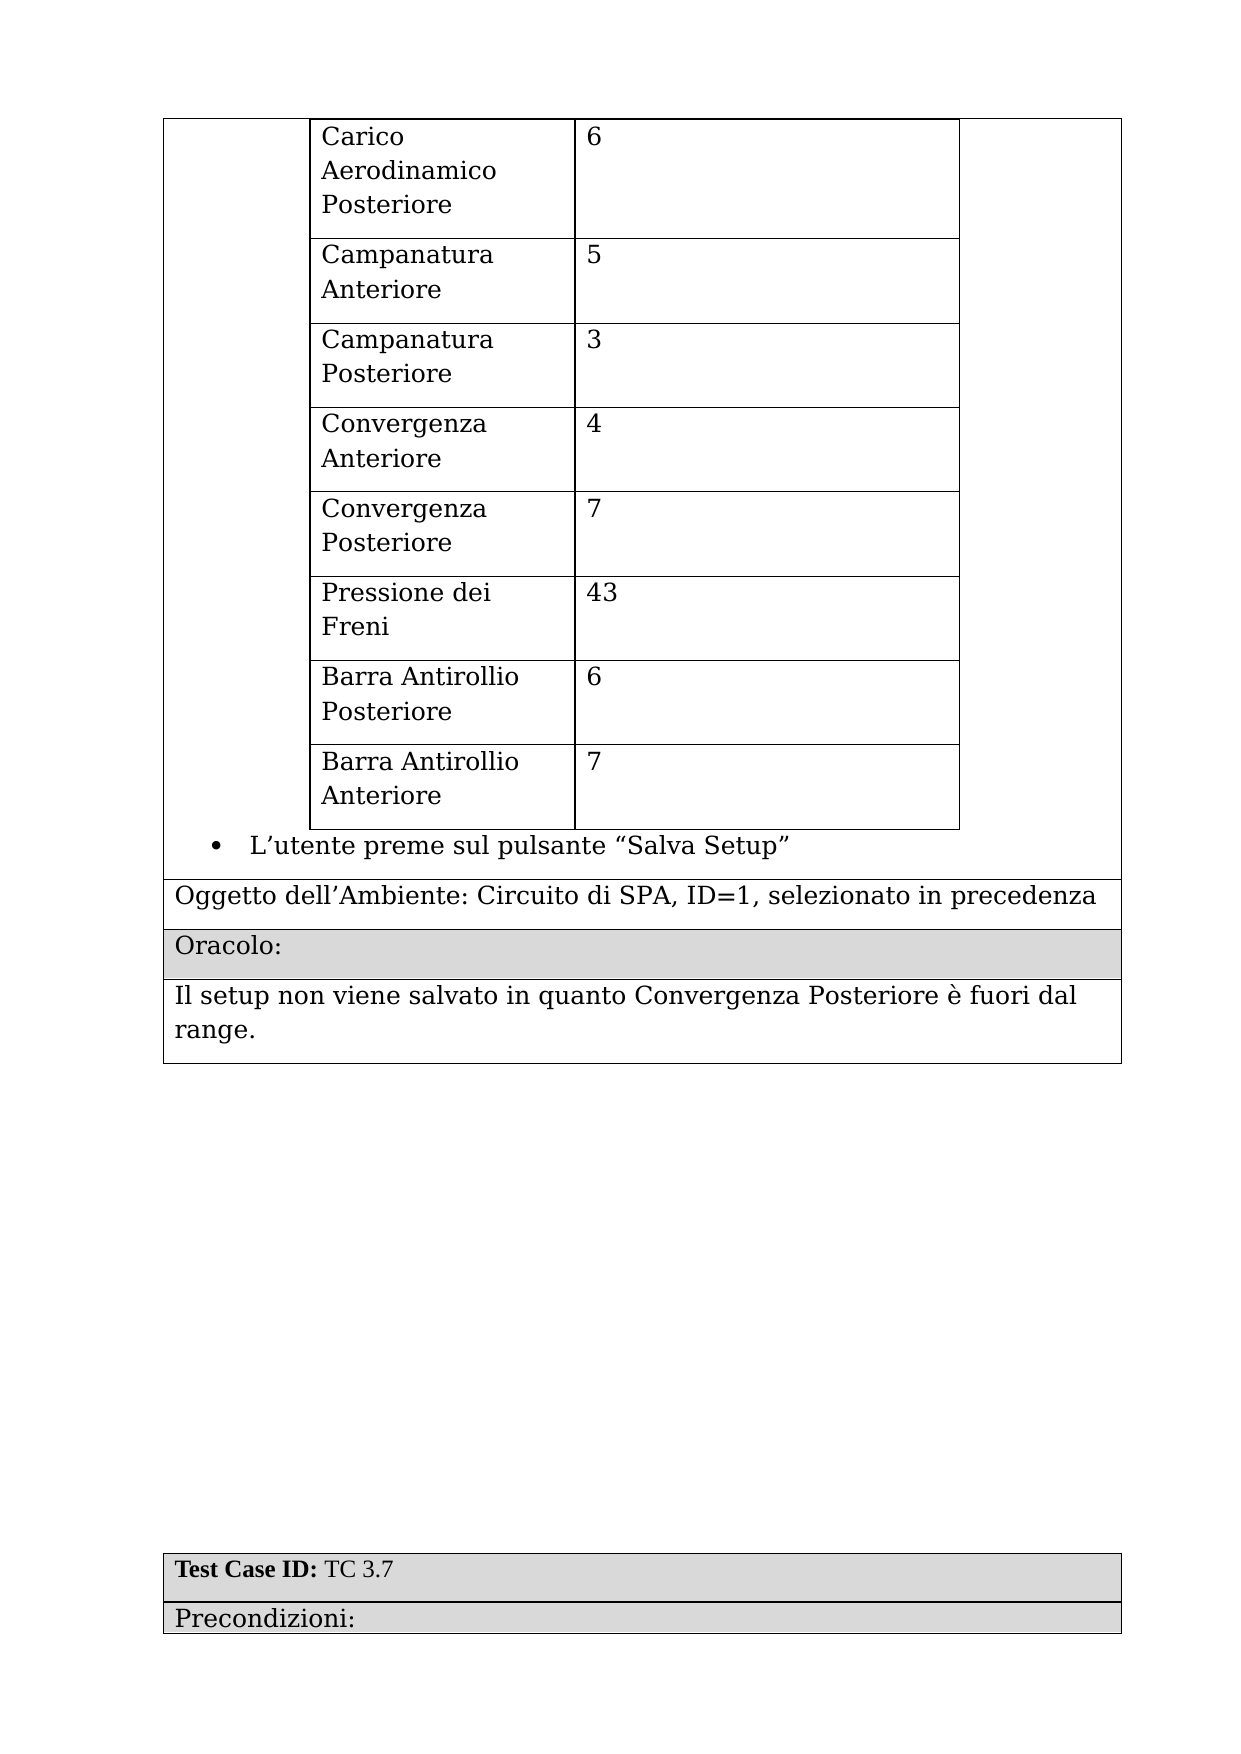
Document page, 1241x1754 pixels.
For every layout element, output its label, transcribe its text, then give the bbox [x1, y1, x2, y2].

table_header Test Case ID: TC 3.7 [164, 1554, 1121, 1601]
table_cell 5 [576, 239, 959, 322]
table_cell Pressione dei Freni [311, 577, 574, 660]
table_cell Oggetto dell’Ambiente: Circuito di SPA, ID=1, selezionato in precedenza [164, 880, 1121, 929]
table_cell Carico Aerodinamico Posteriore [311, 120, 574, 238]
table_cell 7 [576, 745, 959, 829]
table_cell Oracolo: [164, 930, 1121, 978]
table_cell Precondizioni: [164, 1603, 1121, 1632]
table_cell 7 [576, 492, 959, 576]
table_cell Convergenza Posteriore [311, 492, 574, 576]
table_cell L’utente inserisce i seguenti dati: L’utente preme sul pulsante “Salva Setup” [164, 119, 1121, 879]
table_cell Barra Antirollio Anteriore [311, 745, 574, 829]
table_cell Barra Antirollio Posteriore [311, 661, 574, 744]
table_cell 4 [576, 408, 959, 491]
table_cell 3 [576, 324, 959, 407]
table_cell 6 [576, 120, 959, 238]
table_cell Convergenza Anteriore [311, 408, 574, 491]
table_cell Il setup non viene salvato in quanto Convergenza Posteriore è fuori dal range. [164, 980, 1121, 1063]
table_cell Campanatura Posteriore [311, 324, 574, 407]
table_cell 6 [576, 661, 959, 744]
table_cell 43 [576, 577, 959, 660]
table_cell Campanatura Anteriore [311, 239, 574, 322]
